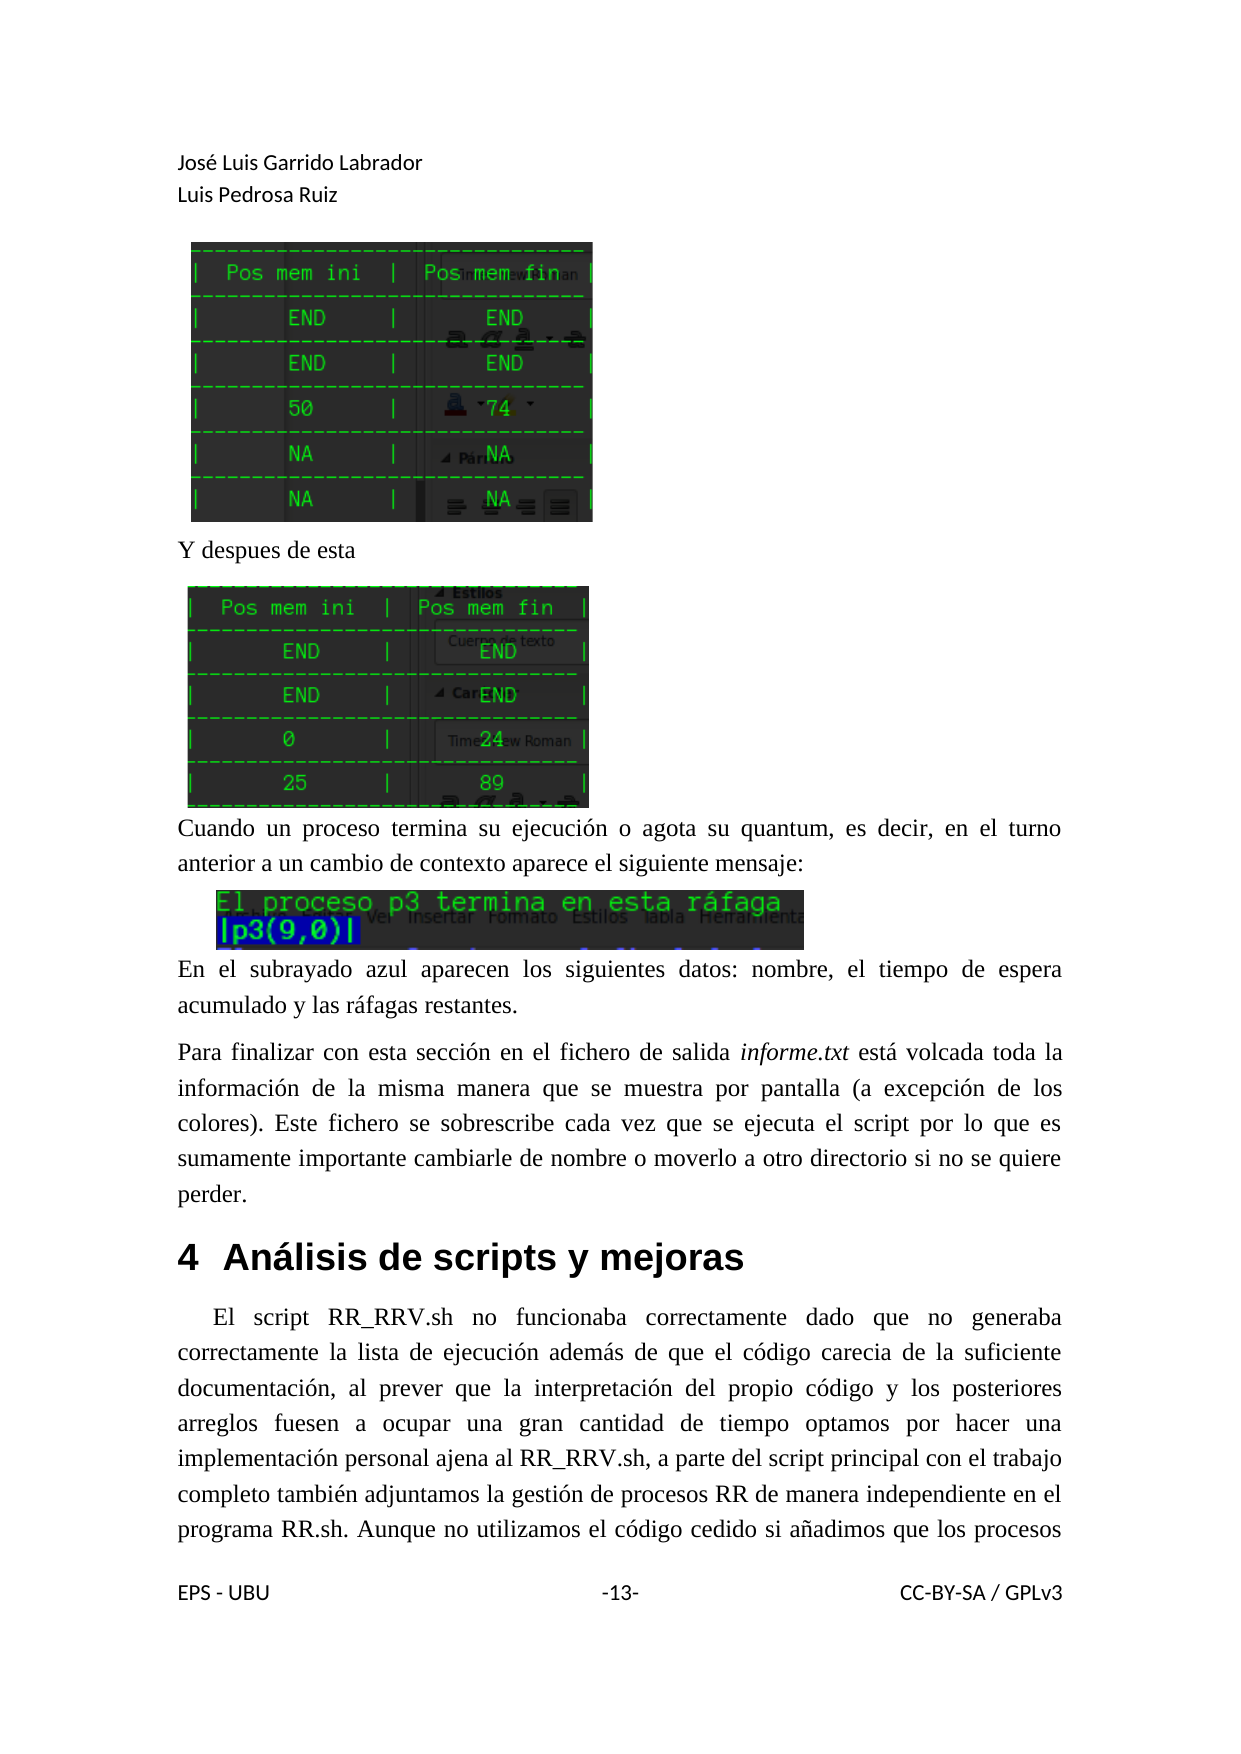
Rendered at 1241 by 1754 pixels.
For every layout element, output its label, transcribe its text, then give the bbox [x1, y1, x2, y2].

text El script RR_RRV.sh no funcionaba correctamente dado que no generaba correctamente la lista de ejecución además de que el código carecia de la suficiente documentación, al prever que la interpretación del propio código y los posteriores arreglos fuesen a ocupar una gran cantidad de tiempo optamos por hacer una implementación personal ajena al RR_RRV.sh, a parte del script principal con el trabajo completo también adjuntamos la gestión de procesos RR de manera independiente en el programa RR.sh. Aunque no utilizamos el código cedido si añadimos que los procesos [177, 1297, 1063, 1545]
picture [187, 586, 589, 808]
text Cuando un proceso termina su ejecución o agota su quantum, es decir, en el turno anterior a un cambio de contexto aparece el siguiente mensaje: [177, 578, 1063, 878]
subtitle Análisis de scripts y mejoras [177, 1234, 1063, 1278]
text Para finalizar con esta sección en el fichero de salida informe.txt está volcada toda la información de la misma manera que se muestra por pantalla (a excepción de los colores). Este fichero se sobrescribe cada vez que se ejecuta el script por lo que es sumamente importante cambiarle de nombre o moverlo a otro directorio si no se quiere perder. [177, 1032, 1063, 1209]
text Y despues de esta [177, 237, 1063, 566]
picture [191, 242, 593, 522]
text En el subrayado azul aparecen los siguientes datos: nombre, el tiempo de espera acumulado y las ráfagas restantes. [177, 890, 1063, 1020]
picture [216, 890, 804, 950]
